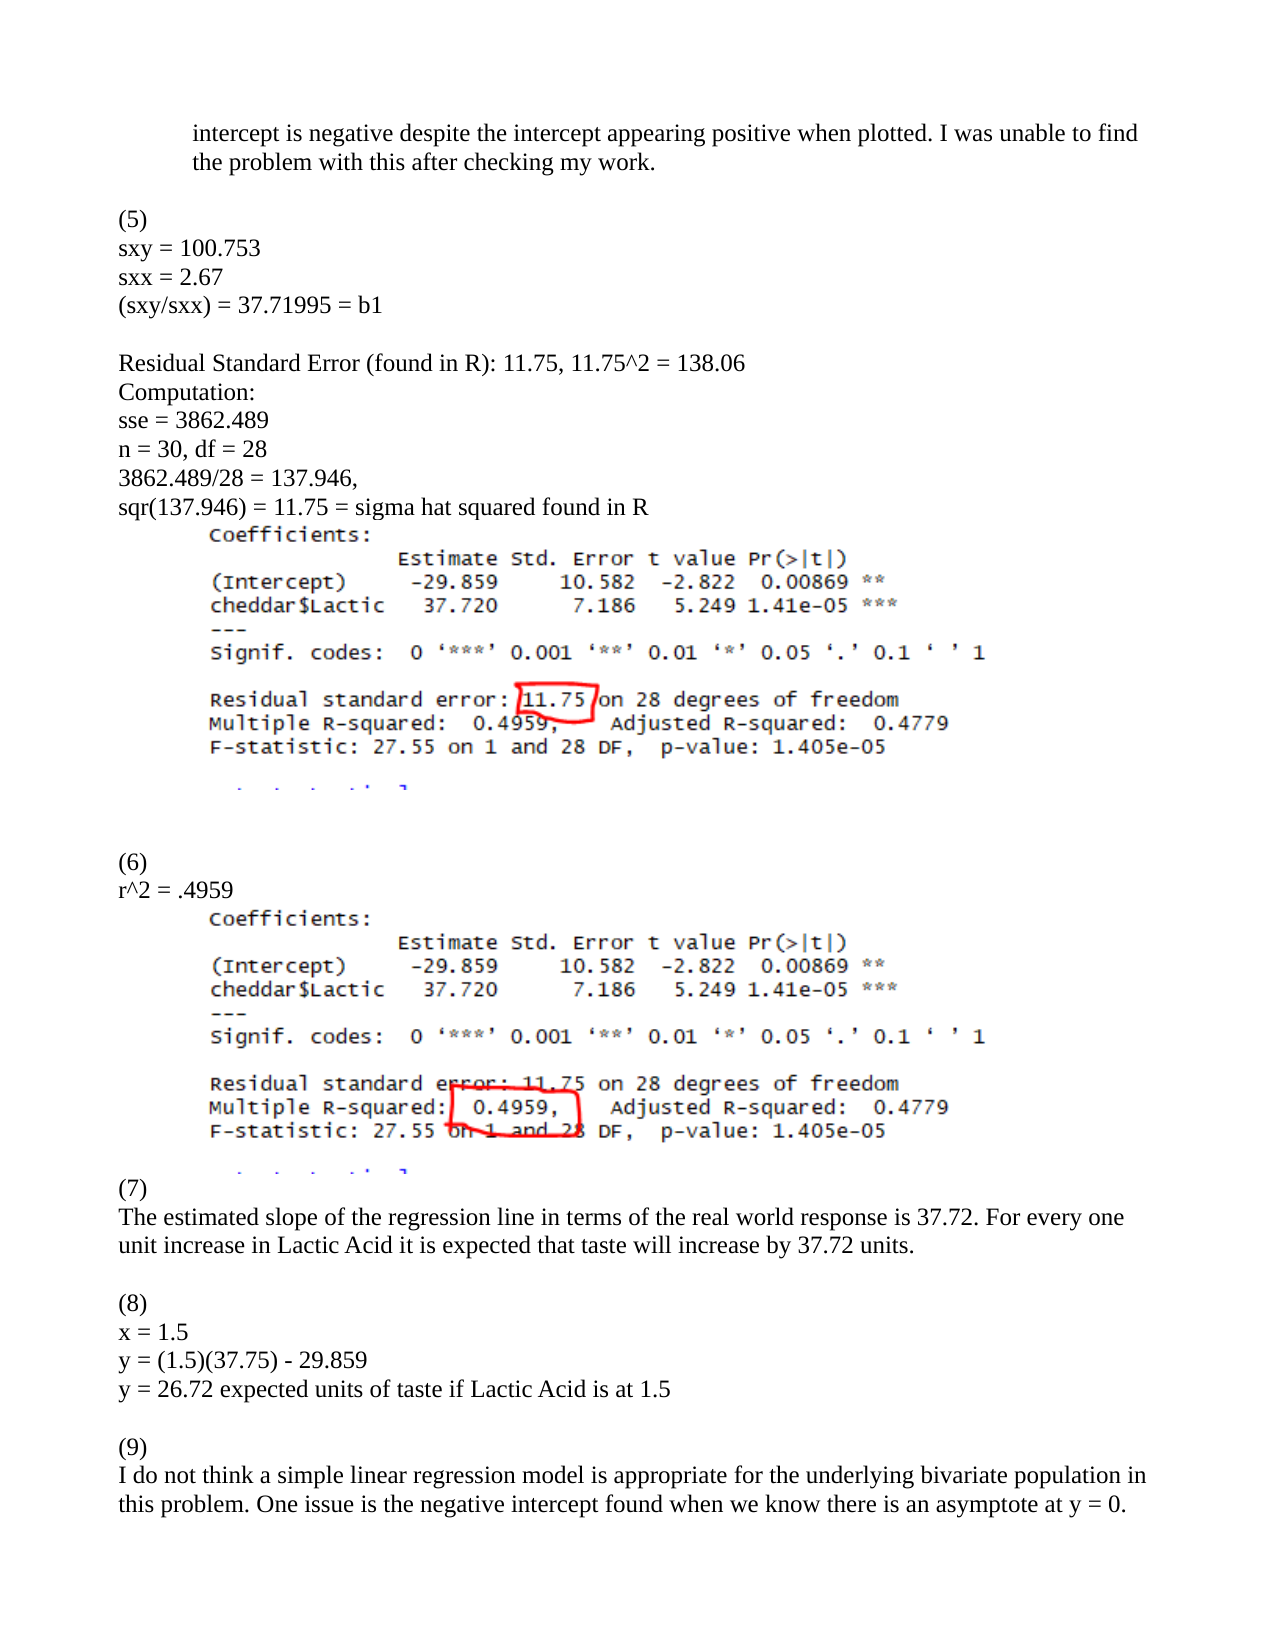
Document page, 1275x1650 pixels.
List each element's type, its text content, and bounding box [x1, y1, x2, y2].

text sxx = 2.67 [118, 262, 1157, 291]
text (8) [118, 1288, 1157, 1317]
text sqr(137.946) = 11.75 = sigma hat squared found in R [118, 492, 1157, 521]
text (5) [118, 204, 1157, 233]
text y = 26.72 expected units of taste if Lactic Acid is at 1.5 [118, 1374, 1157, 1403]
text I do not think a simple linear regression model is appropriate for the underlying bivariate population in this problem. One issue is the negative intercept found when we know there is an asymptote at y = 0. [118, 1461, 1157, 1518]
text 3862.489/28 = 137.946, [118, 463, 1157, 492]
picture [204, 904, 1071, 1174]
text (7) [118, 904, 1157, 1202]
text (sxy/sxx) = 37.71995 = b1 [118, 291, 1157, 319]
text (9) [118, 1432, 1157, 1461]
text n = 30, df = 28 [118, 434, 1157, 463]
text The estimated slope of the regression line in terms of the real world response is 37.72. For every one unit increase in Lactic Acid it is expected that taste will increase by 37.72 units. [118, 1202, 1157, 1259]
text sse = 3862.489 [118, 406, 1157, 434]
picture [204, 520, 1071, 790]
text y = (1.5)(37.75) - 29.859 [118, 1346, 1157, 1374]
text x = 1.5 [118, 1317, 1157, 1346]
text (6) [118, 847, 1157, 876]
text r^2 = .4959 [118, 876, 1157, 904]
text sxy = 100.753 [118, 233, 1157, 262]
text Computation: [118, 377, 1157, 406]
text Residual Standard Error (found in R): 11.75, 11.75^2 = 138.06 [118, 348, 1157, 377]
text intercept is negative despite the intercept appearing positive when plotted. I was unable to find the problem with this after checking my work. [118, 118, 1157, 176]
